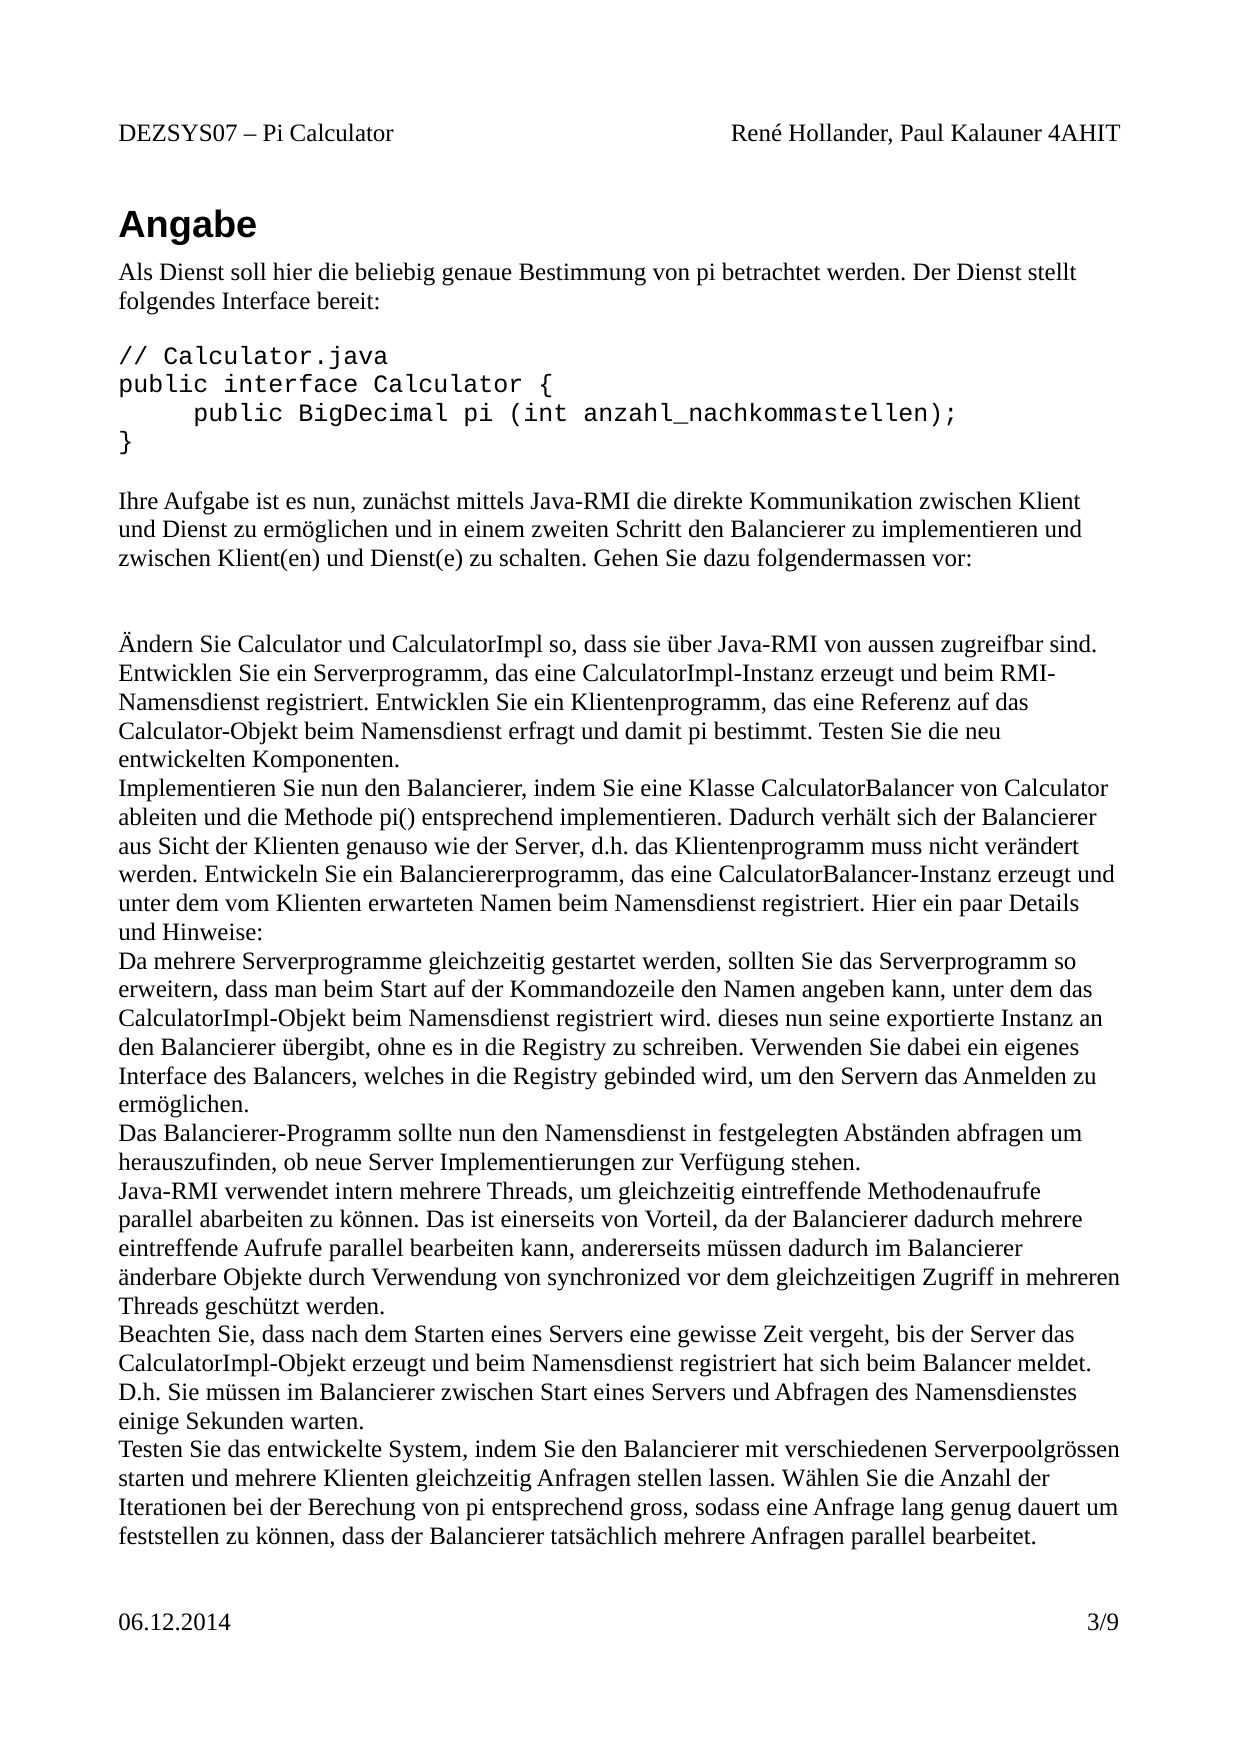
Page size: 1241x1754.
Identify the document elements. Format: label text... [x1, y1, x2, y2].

text } [118, 429, 1122, 457]
text public interface Calculator { [118, 372, 1122, 400]
text Ihre Aufgabe ist es nun, zunächst mittels Java-RMI die direkte Kommunikation zwischen Klient und Dienst zu ermöglichen und in einem zweiten Schritt den Balancierer zu implementieren und zwischen Klient(en) und Dienst(e) zu schalten. Gehen Sie dazu folgendermassen vor: [118, 486, 1122, 572]
text Ändern Sie Calculator und CalculatorImpl so, dass sie über Java-RMI von aussen zugreifbar sind. Entwicklen Sie ein Serverprogramm, das eine CalculatorImpl-Instanz erzeugt und beim RMI-Namensdienst registriert. Entwicklen Sie ein Klientenprogramm, das eine Referenz auf das Calculator-Objekt beim Namensdienst erfragt und damit pi bestimmt. Testen Sie die neu entwickelten Komponenten. [118, 629, 1122, 773]
text Testen Sie das entwickelte System, indem Sie den Balancierer mit verschiedenen Serverpoolgrössen starten und mehrere Klienten gleichzeitig Anfragen stellen lassen. Wählen Sie die Anzahl der Iterationen bei der Berechung von pi entsprechend gross, sodass eine Anfrage lang genug dauert um feststellen zu können, dass der Balancierer tatsächlich mehrere Anfragen parallel bearbeitet. [118, 1434, 1122, 1549]
text Da mehrere Serverprogramme gleichzeitig gestartet werden, sollten Sie das Serverprogramm so erweitern, dass man beim Start auf der Kommandozeile den Namen angeben kann, unter dem das CalculatorImpl-Objekt beim Namensdienst registriert wird. dieses nun seine exportierte Instanz an den Balancierer übergibt, ohne es in die Registry zu schreiben. Verwenden Sie dabei ein eigenes Interface des Balancers, welches in die Registry gebinded wird, um den Servern das Anmelden zu ermöglichen. [118, 946, 1122, 1118]
text Als Dienst soll hier die beliebig genaue Bestimmung von pi betrachtet werden. Der Dienst stellt folgendes Interface bereit: [118, 257, 1122, 315]
text Das Balancierer-Programm sollte nun den Namensdienst in festgelegten Abständen abfragen um herauszufinden, ob neue Server Implementierungen zur Verfügung stehen. [118, 1118, 1122, 1176]
text Implementieren Sie nun den Balancierer, indem Sie eine Klasse CalculatorBalancer von Calculator ableiten und die Methode pi() entsprechend implementieren. Dadurch verhält sich der Balancierer aus Sicht der Klienten genauso wie der Server, d.h. das Klientenprogramm muss nicht verändert werden. Entwickeln Sie ein Balanciererprogramm, das eine CalculatorBalancer-Instanz erzeugt und unter dem vom Klienten erwarteten Namen beim Namensdienst registriert. Hier ein paar Details und Hinweise: [118, 773, 1122, 946]
text // Calculator.java [118, 344, 1122, 372]
text Beachten Sie, dass nach dem Starten eines Servers eine gewisse Zeit vergeht, bis der Server das CalculatorImpl-Objekt erzeugt und beim Namensdienst registriert hat sich beim Balancer meldet. D.h. Sie müssen im Balancierer zwischen Start eines Servers und Abfragen des Namensdienstes einige Sekunden warten. [118, 1319, 1122, 1434]
text Java-RMI verwendet intern mehrere Threads, um gleichzeitig eintreffende Methodenaufrufe parallel abarbeiten zu können. Das ist einerseits von Vorteil, da der Balancierer dadurch mehrere eintreffende Aufrufe parallel bearbeiten kann, andererseits müssen dadurch im Balancierer änderbare Objekte durch Verwendung von synchronized vor dem gleichzeitigen Zugriff in mehreren Threads geschützt werden. [118, 1176, 1122, 1319]
text public BigDecimal pi (int anzahl_nachkommastellen); [118, 400, 1122, 429]
subtitle Angabe [118, 201, 1122, 245]
